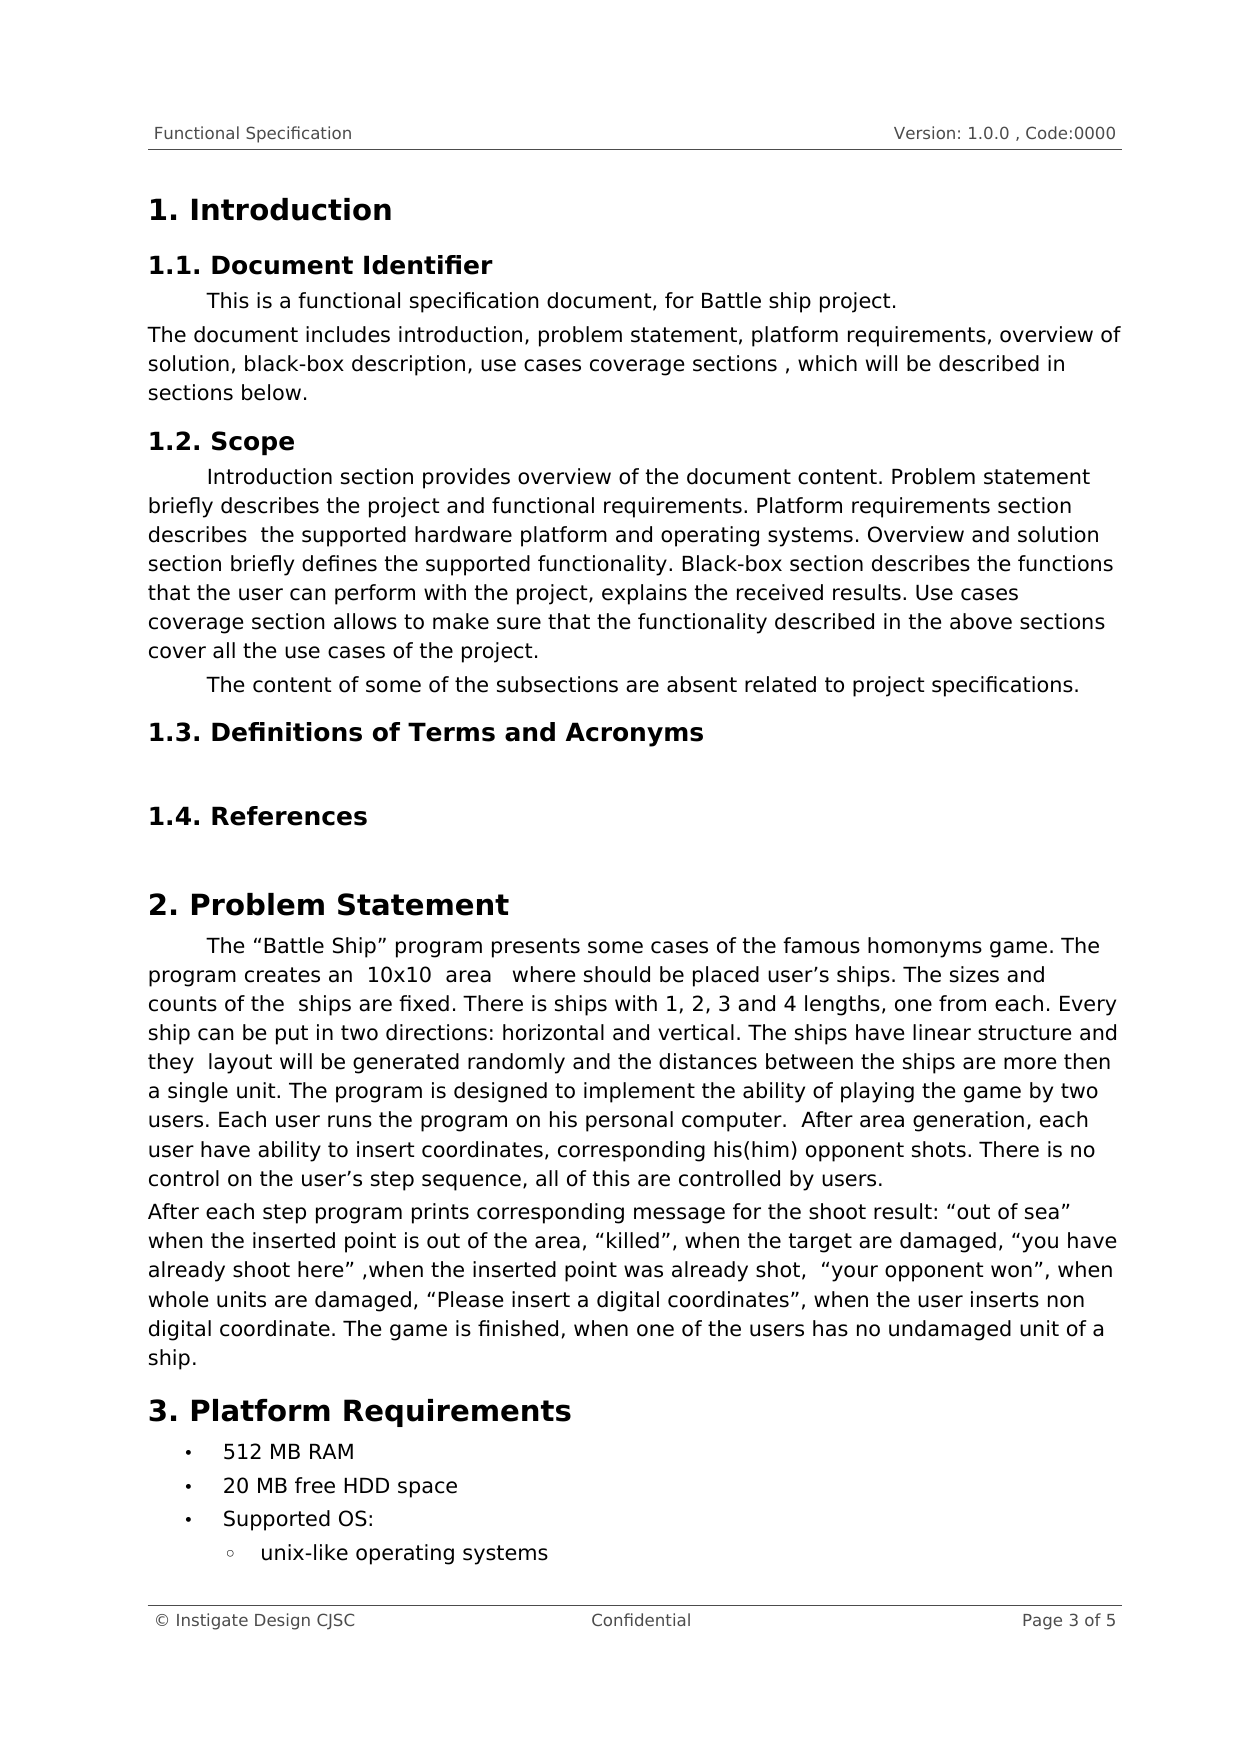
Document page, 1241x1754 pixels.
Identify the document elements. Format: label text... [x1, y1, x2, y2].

text This is a functional specification document, for Battle ship project. [148, 289, 1122, 313]
subtitle Platform Requirements [148, 1394, 1122, 1428]
list 512 MB RAM [185, 1440, 1122, 1464]
subtitle Scope [148, 427, 1122, 456]
list unix-like operating systems [223, 1541, 1122, 1566]
subtitle Problem Statement [148, 888, 1122, 922]
text The “Battle Ship” program presents some cases of the famous homonyms game. The program creates an 10x10 area where should be placed user’s ships. The sizes and counts of the ships are fixed. There is ships with 1, 2, 3 and 4 lengths, one from each. Every ship can be put in two directions: horizontal and vertical. The ships have linear structure and they layout will be generated randomly and the distances between the ships are more then a single unit. The program is designed to implement the ability of playing the game by two users. Each user runs the program on his personal computer. After area generation, each user have ability to insert coordinates, corresponding his(him) opponent shots. There is no control on the user’s step sequence, all of this are controlled by users. [148, 934, 1122, 1191]
subtitle Introduction [148, 194, 1122, 228]
subtitle Document Identifier [148, 251, 1122, 280]
subtitle References [148, 802, 1122, 831]
text Introduction section provides overview of the document content. Problem statement briefly describes the project and functional requirements. Platform requirements section describes the supported hardware platform and operating systems. Overview and solution section briefly defines the supported functionality. Black-box section describes the functions that the user can perform with the project, explains the received results. Use cases coverage section allows to make sure that the functionality described in the above sections cover all the use cases of the project. [148, 465, 1122, 663]
list Supported OS: [185, 1507, 1122, 1532]
text The document includes introduction, problem statement, platform requirements, overview of solution, black-box description, use cases coverage sections , which will be described in sections below. [148, 323, 1122, 405]
subtitle Definitions of Terms and Acronyms [148, 718, 1122, 747]
list 20 MB free HDD space [185, 1474, 1122, 1498]
text After each step program prints corresponding message for the shoot result: “out of sea” when the inserted point is out of the area, “killed”, when the target are damaged, “you have already shoot here” ,when the inserted point was already shot, “your opponent won”, when whole units are damaged, “Please insert a digital coordinates”, when the user inserts non digital coordinate. The game is finished, when one of the users has no undamaged unit of a ship. [148, 1200, 1122, 1370]
text The content of some of the subsections are absent related to project specifications. [148, 673, 1122, 697]
